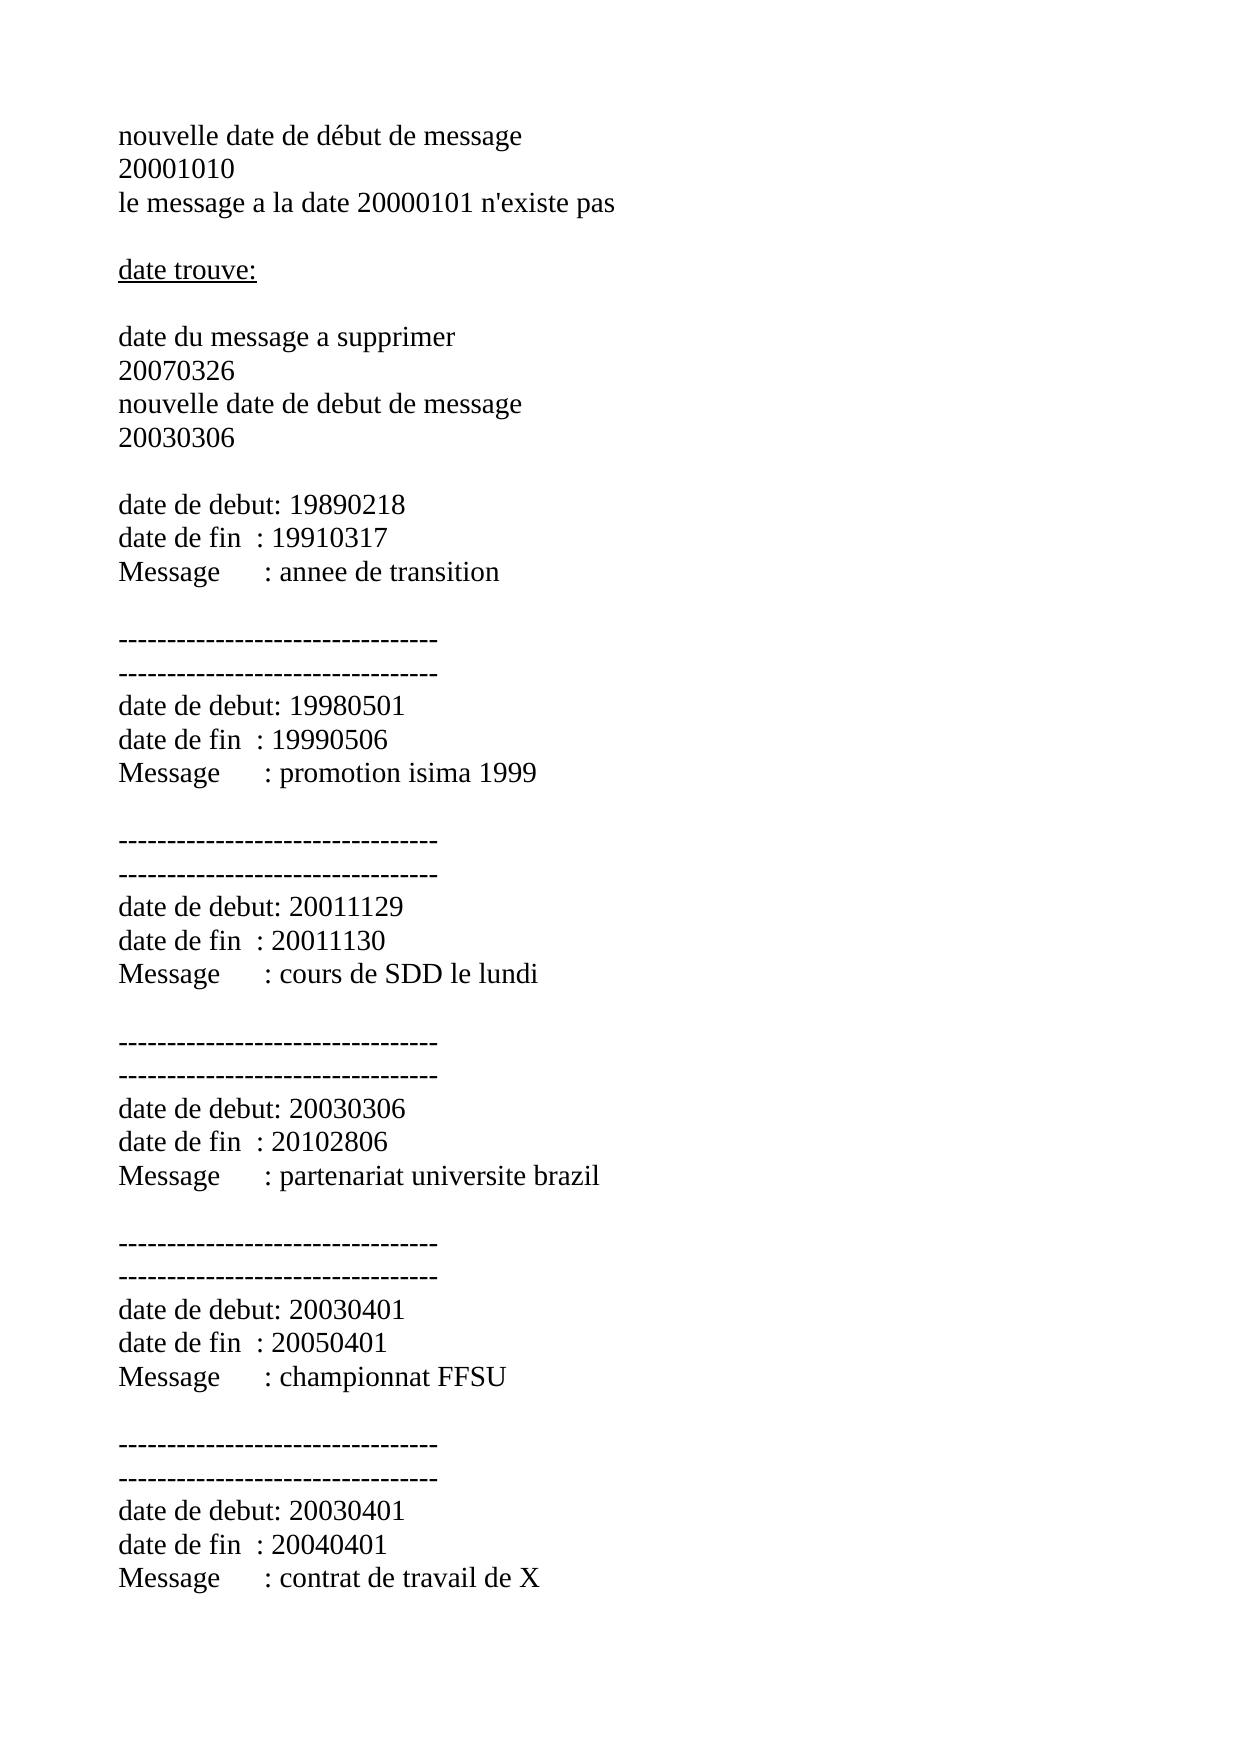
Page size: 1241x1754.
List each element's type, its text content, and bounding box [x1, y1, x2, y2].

text 20001010 [118, 152, 1122, 185]
text Message : annee de transition [118, 554, 1122, 588]
text date de debut: 20030401 [118, 1493, 1122, 1527]
text nouvelle date de début de message [118, 118, 1122, 152]
text nouvelle date de debut de message [118, 386, 1122, 420]
text date de debut: 20030306 [118, 1091, 1122, 1124]
text --------------------------------- [118, 1460, 1122, 1493]
text 20030306 [118, 420, 1122, 453]
text date de fin : 19990506 [118, 722, 1122, 755]
text --------------------------------- [118, 1024, 1122, 1057]
text --------------------------------- [118, 856, 1122, 889]
text --------------------------------- [118, 621, 1122, 655]
text Message : partenariat universite brazil [118, 1158, 1122, 1191]
text --------------------------------- [118, 655, 1122, 688]
text --------------------------------- [118, 822, 1122, 856]
text Message : promotion isima 1999 [118, 755, 1122, 789]
text date de debut: 20011129 [118, 889, 1122, 923]
text date de fin : 20040401 [118, 1527, 1122, 1560]
text date de debut: 20030401 [118, 1292, 1122, 1326]
text Message : contrat de travail de X [118, 1560, 1122, 1594]
text date du message a supprimer [118, 319, 1122, 353]
text date de fin : 20011130 [118, 923, 1122, 957]
text --------------------------------- [118, 1258, 1122, 1292]
text date de fin : 19910317 [118, 521, 1122, 554]
text date trouve: [118, 252, 1122, 286]
text --------------------------------- [118, 1057, 1122, 1091]
text --------------------------------- [118, 1225, 1122, 1258]
text 20070326 [118, 353, 1122, 386]
text date de debut: 19980501 [118, 688, 1122, 722]
text date de fin : 20102806 [118, 1124, 1122, 1158]
text --------------------------------- [118, 1426, 1122, 1460]
text le message a la date 20000101 n'existe pas [118, 185, 1122, 219]
text Message : championnat FFSU [118, 1359, 1122, 1393]
text date de debut: 19890218 [118, 487, 1122, 521]
text Message : cours de SDD le lundi [118, 957, 1122, 990]
text date de fin : 20050401 [118, 1326, 1122, 1359]
